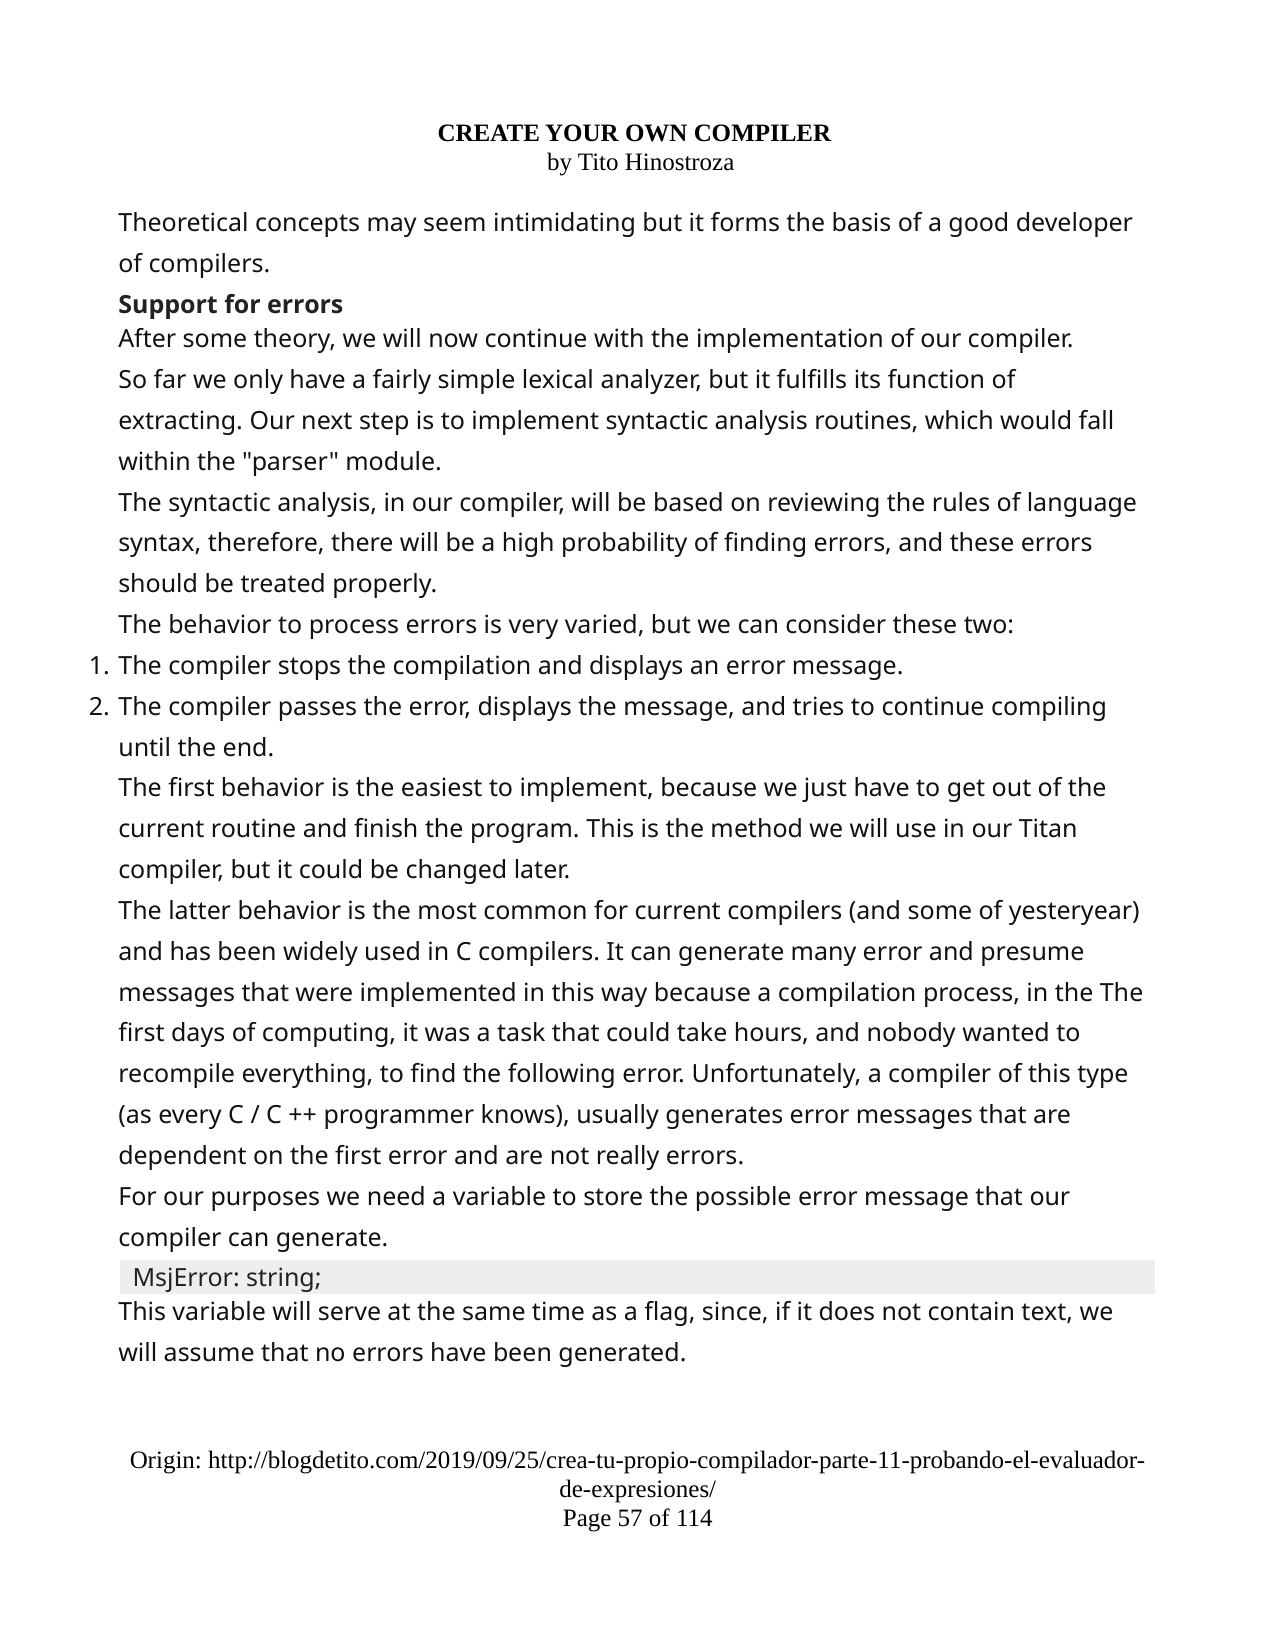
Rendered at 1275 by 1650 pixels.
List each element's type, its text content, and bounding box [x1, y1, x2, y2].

text The first behavior is the easiest to implement, because we just have to get out of the current routine and finish the program. This is the method we will use in our Titan compiler, but it could be changed later. [118, 770, 1157, 886]
text The syntactic analysis, in our compiler, will be based on reviewing the rules of language syntax, therefore, there will be a high probability of finding errors, and these errors should be treated properly. [118, 484, 1157, 600]
text For our purposes we need a variable to store the possible error message that our compiler can generate. [118, 1178, 1157, 1253]
list The compiler passes the error, displays the message, and tries to continue compiling until the end. [118, 688, 1157, 763]
text The behavior to process errors is very varied, but we can consider these two: [118, 607, 1157, 641]
text Theoretical concepts may seem intimidating but it forms the basis of a good developer of compilers. [118, 205, 1157, 280]
text The latter behavior is the most common for current compilers (and some of yesteryear) and has been widely used in C compilers. It can generate many error and presume messages that were implemented in this way because a compilation process, in the The first days of computing, it was a task that could take hours, and nobody wanted to recompile everything, to find the following error. Unfortunately, a compiler of this type (as every C / C ++ programmer knows), usually generates error messages that are dependent on the first error and are not really errors. [118, 892, 1157, 1172]
text So far we only have a fairly simple lexical analyzer, but it fulfills its function of extracting. Our next step is to implement syntactic analysis routines, which would fall within the "parser" module. [118, 362, 1157, 477]
text After some theory, we will now continue with the implementation of our compiler. [118, 321, 1157, 355]
list The compiler stops the compilation and displays an error message. [118, 647, 1157, 682]
subtitle Support for errors [118, 287, 1157, 321]
text This variable will serve at the same time as a flag, since, if it does not contain text, we will assume that no errors have been generated. [118, 1294, 1157, 1369]
text MsjError: string; [120, 1260, 1155, 1294]
